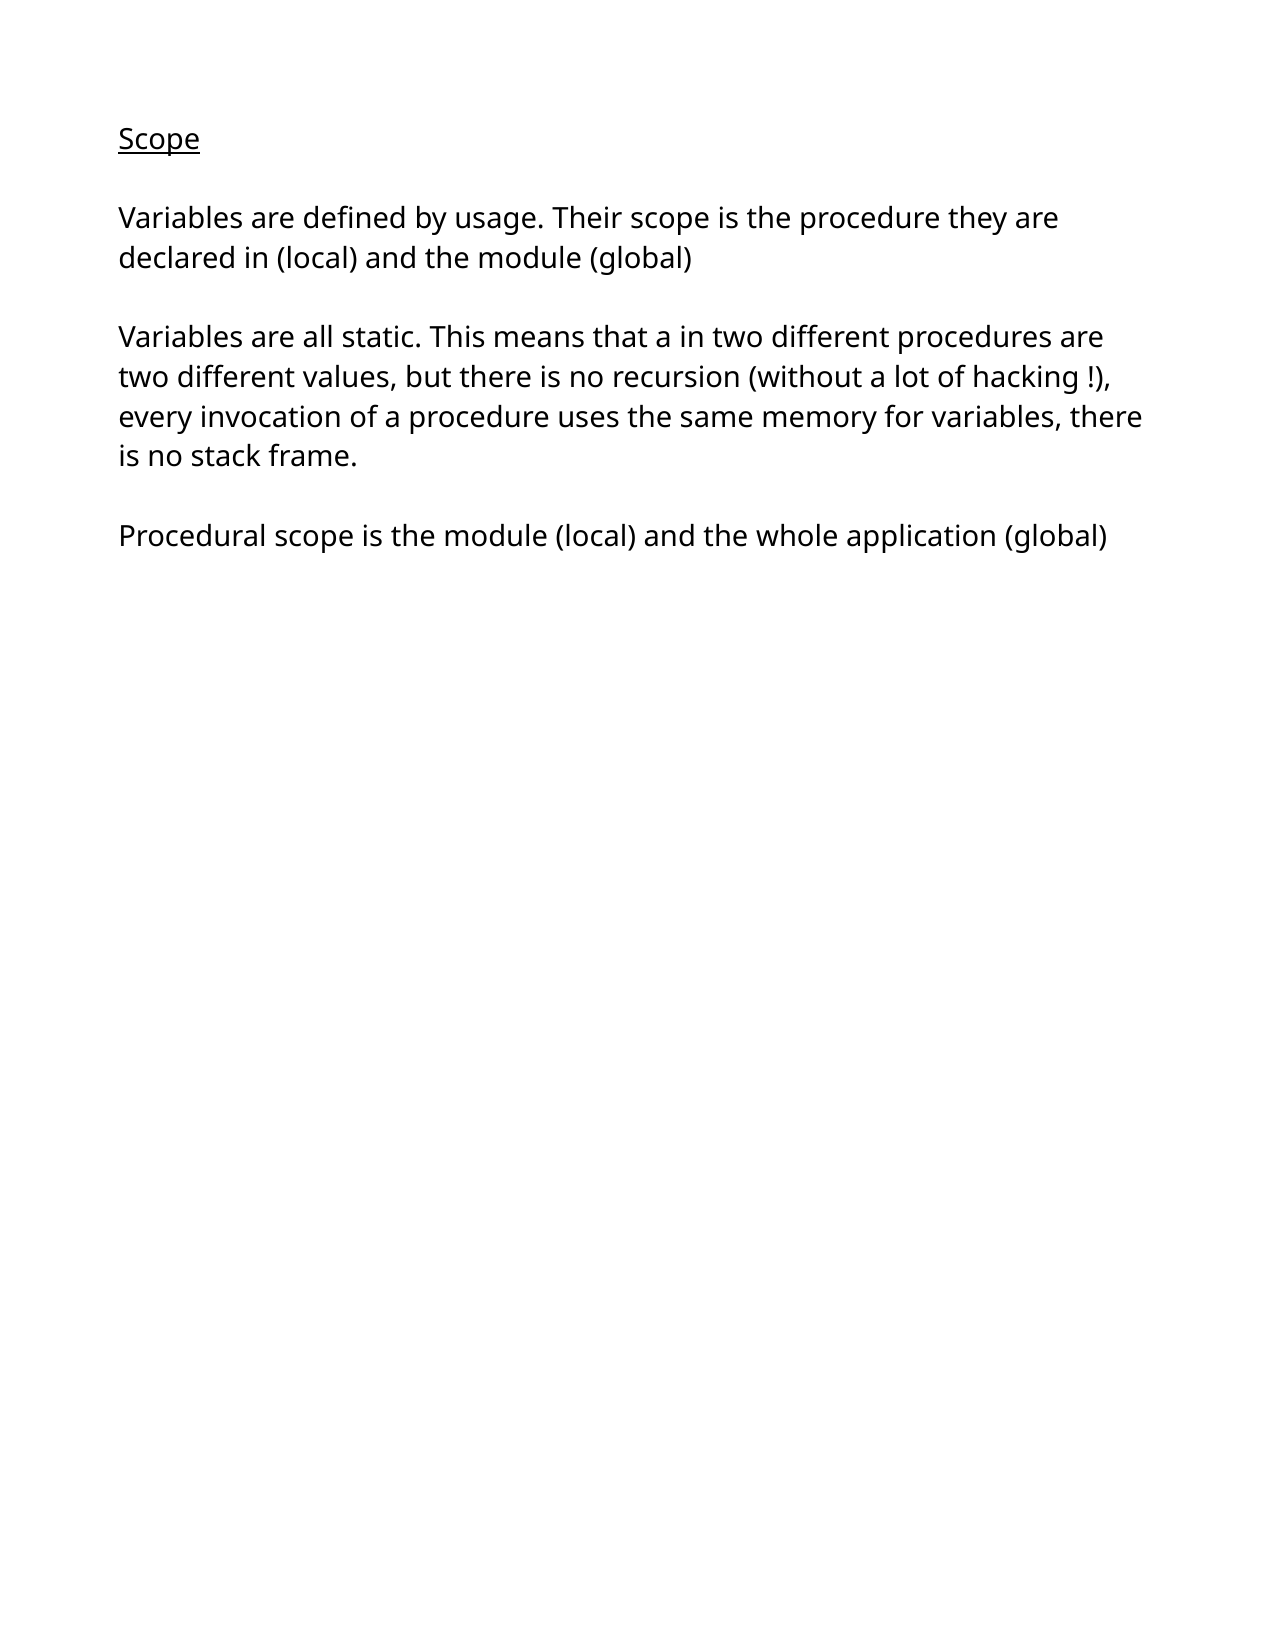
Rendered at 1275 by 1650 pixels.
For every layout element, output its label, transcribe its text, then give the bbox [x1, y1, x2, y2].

text Scope [118, 118, 1157, 158]
text Procedural scope is the module (local) and the whole application (global) [118, 515, 1157, 555]
text Variables are defined by usage. Their scope is the procedure they are declared in (local) and the module (global) [118, 197, 1157, 277]
text Variables are all static. This means that a in two different procedures are two different values, but there is no recursion (without a lot of hacking !), every invocation of a procedure uses the same memory for variables, there is no stack frame. [118, 317, 1157, 475]
